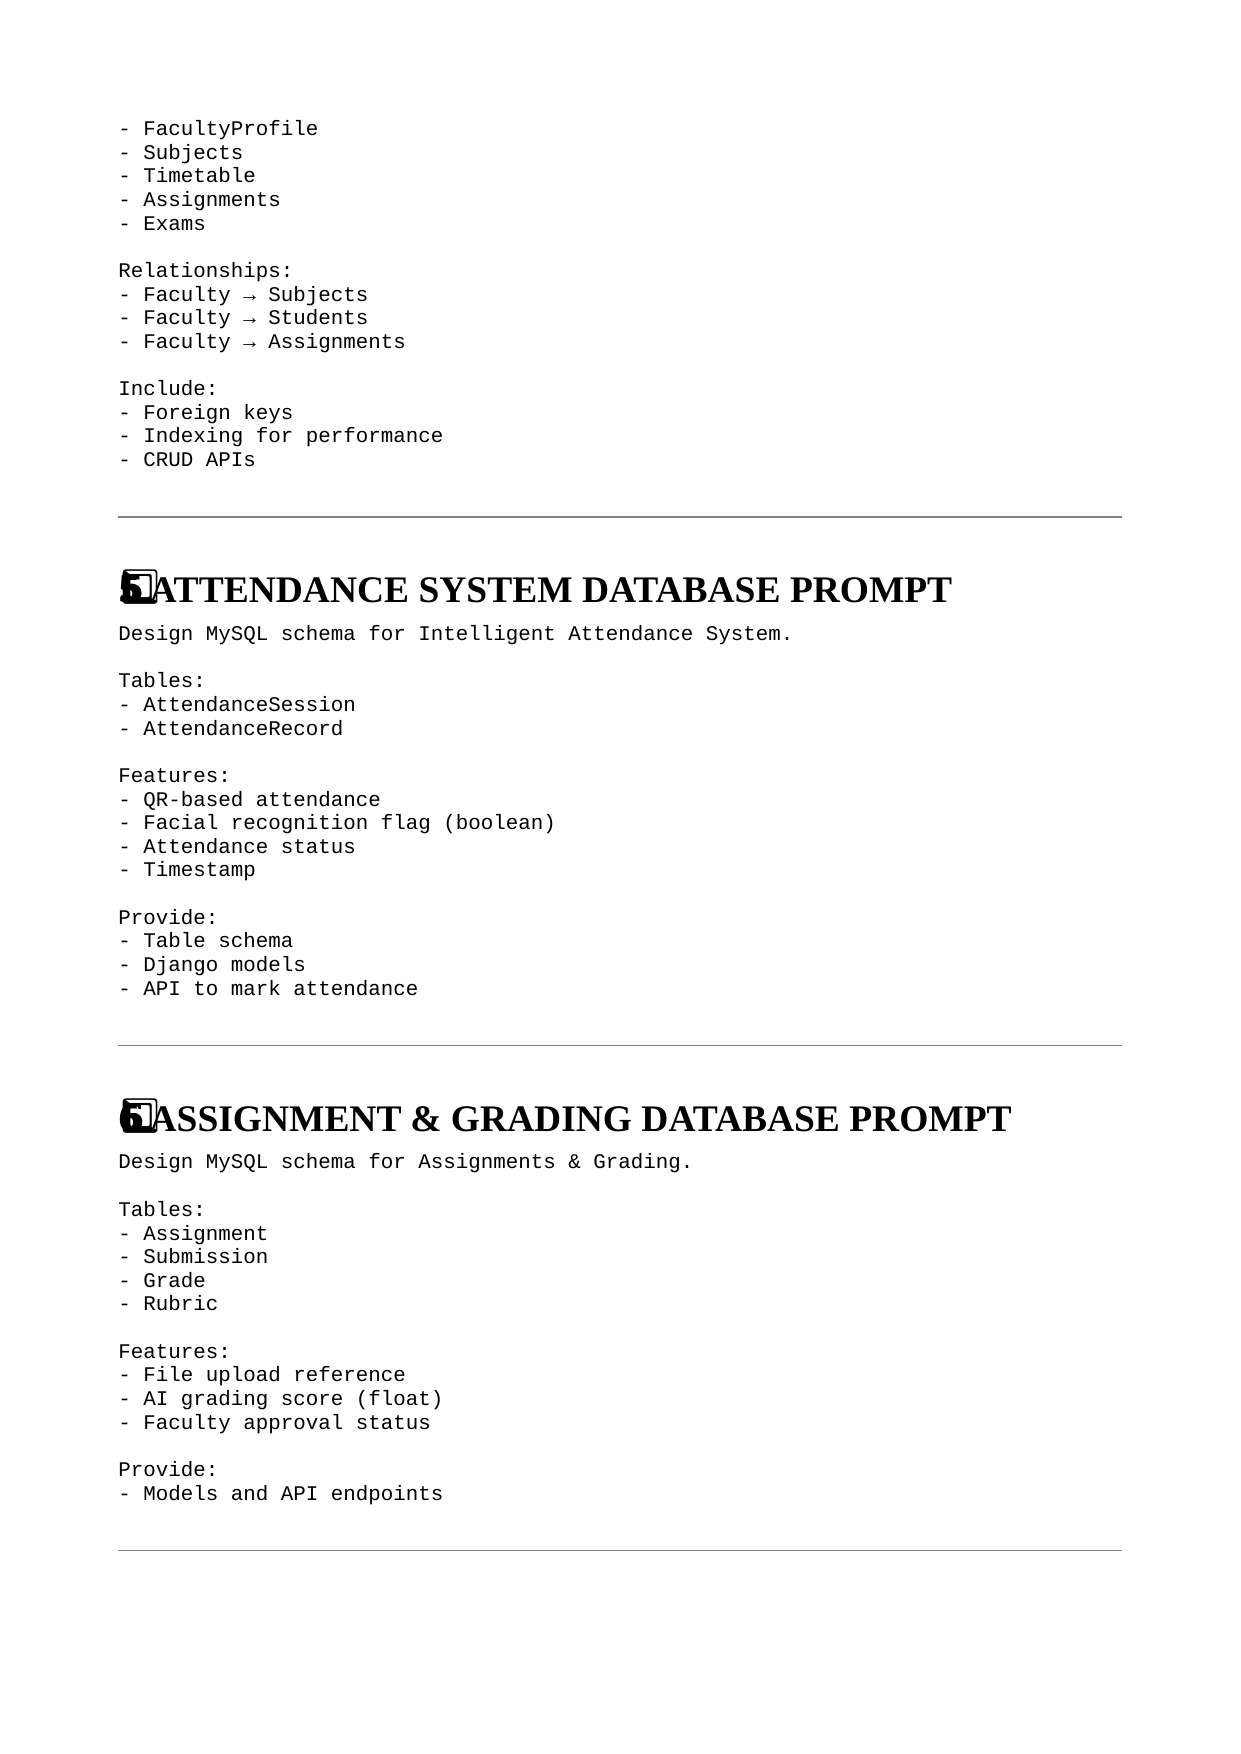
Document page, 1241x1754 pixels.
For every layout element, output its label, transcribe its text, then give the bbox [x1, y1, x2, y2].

text - Assignments [118, 189, 1122, 213]
text Features: [118, 765, 1122, 788]
text - Foreign keys [118, 402, 1122, 426]
text - Timestamp [118, 859, 1122, 883]
text - Subjects [118, 142, 1122, 165]
text - Exams [118, 213, 1122, 236]
text - Table schema [118, 930, 1122, 954]
text Provide: [118, 1459, 1122, 1483]
text - CRUD APIs [118, 449, 1122, 473]
text - Grade [118, 1270, 1122, 1293]
text - AttendanceRecord [118, 718, 1122, 741]
subtitle 6️⃣ ASSIGNMENT & GRADING DATABASE PROMPT [118, 1096, 1122, 1139]
text - AttendanceSession [118, 694, 1122, 718]
text - Indexing for performance [118, 426, 1122, 449]
text - Models and API endpoints [118, 1483, 1122, 1506]
text Features: [118, 1341, 1122, 1364]
text - Timetable [118, 165, 1122, 189]
text Relationships: [118, 260, 1122, 284]
text Tables: [118, 670, 1122, 694]
text - Faculty → Students [118, 307, 1122, 331]
text Include: [118, 378, 1122, 402]
text Provide: [118, 907, 1122, 930]
text - FacultyProfile [118, 118, 1122, 142]
text - Submission [118, 1246, 1122, 1270]
text - Attendance status [118, 836, 1122, 859]
text - Faculty → Subjects [118, 284, 1122, 307]
text - Rubric [118, 1293, 1122, 1317]
text - Facial recognition flag (boolean) [118, 812, 1122, 836]
text - Assignment [118, 1222, 1122, 1246]
text - File upload reference [118, 1364, 1122, 1388]
text - AI grading score (float) [118, 1388, 1122, 1412]
text - Faculty approval status [118, 1412, 1122, 1435]
subtitle 5️⃣ ATTENDANCE SYSTEM DATABASE PROMPT [118, 567, 1122, 611]
text Design MySQL schema for Assignments & Grading. [118, 1152, 1122, 1175]
text - Faculty → Assignments [118, 331, 1122, 354]
text - Django models [118, 954, 1122, 978]
text Tables: [118, 1199, 1122, 1222]
text Design MySQL schema for Intelligent Attendance System. [118, 623, 1122, 647]
text - QR-based attendance [118, 788, 1122, 812]
text - API to mark attendance [118, 978, 1122, 1001]
